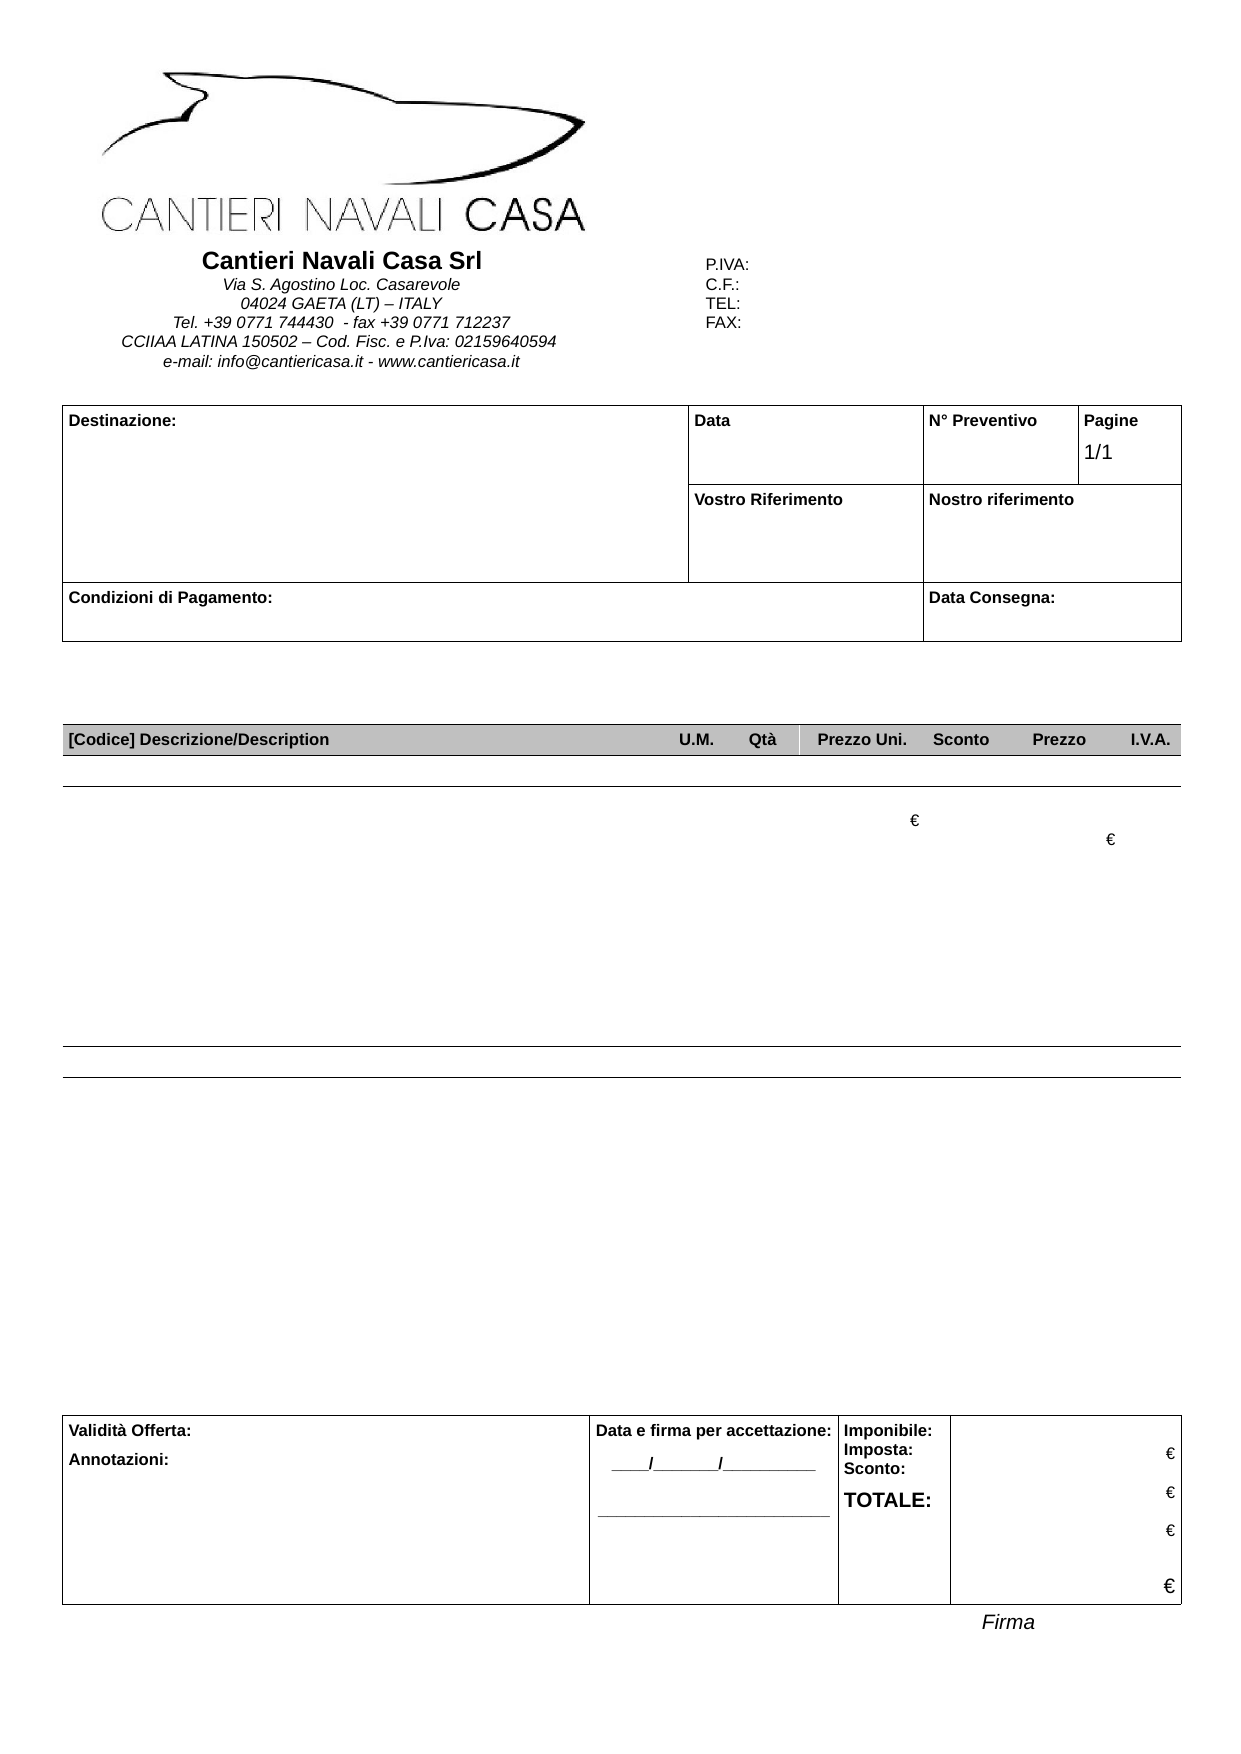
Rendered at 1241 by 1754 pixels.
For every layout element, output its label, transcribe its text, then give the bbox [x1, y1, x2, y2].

picture [96, 49, 588, 235]
table_header U.M. [663, 725, 730, 755]
table_cell <line.product_uom.name or ''> [663, 787, 730, 1046]
table_header Prezzo Uni. [800, 725, 925, 755]
table_header [Codice] Descrizione/Description [63, 725, 663, 755]
table_cell <formatLang(line.price_subtotal)> € [997, 787, 1121, 1046]
table_cell </for> [63, 1047, 1181, 1077]
table_cell <line.name or ''> [63, 787, 663, 1046]
table_cell <formatLang(line.product_uos_qty)> [730, 787, 799, 1046]
table_header I.V.A. [1121, 725, 1181, 755]
table_header Sconto [925, 725, 997, 755]
table_cell <if test="line.tax_id"><str('%.0f' % ((line.tax_id[0].amount)*100))+'%'></if> [1121, 787, 1181, 1046]
table_cell <formatLang(line.price_unit)> € [800, 787, 925, 1046]
table_header Qtà [730, 725, 799, 755]
table_header Prezzo [997, 725, 1121, 755]
table_cell <str('%.0f' % line.discount) +'%'> [925, 787, 997, 1046]
table_cell <for each="line in o.order_line"> [63, 756, 1181, 786]
